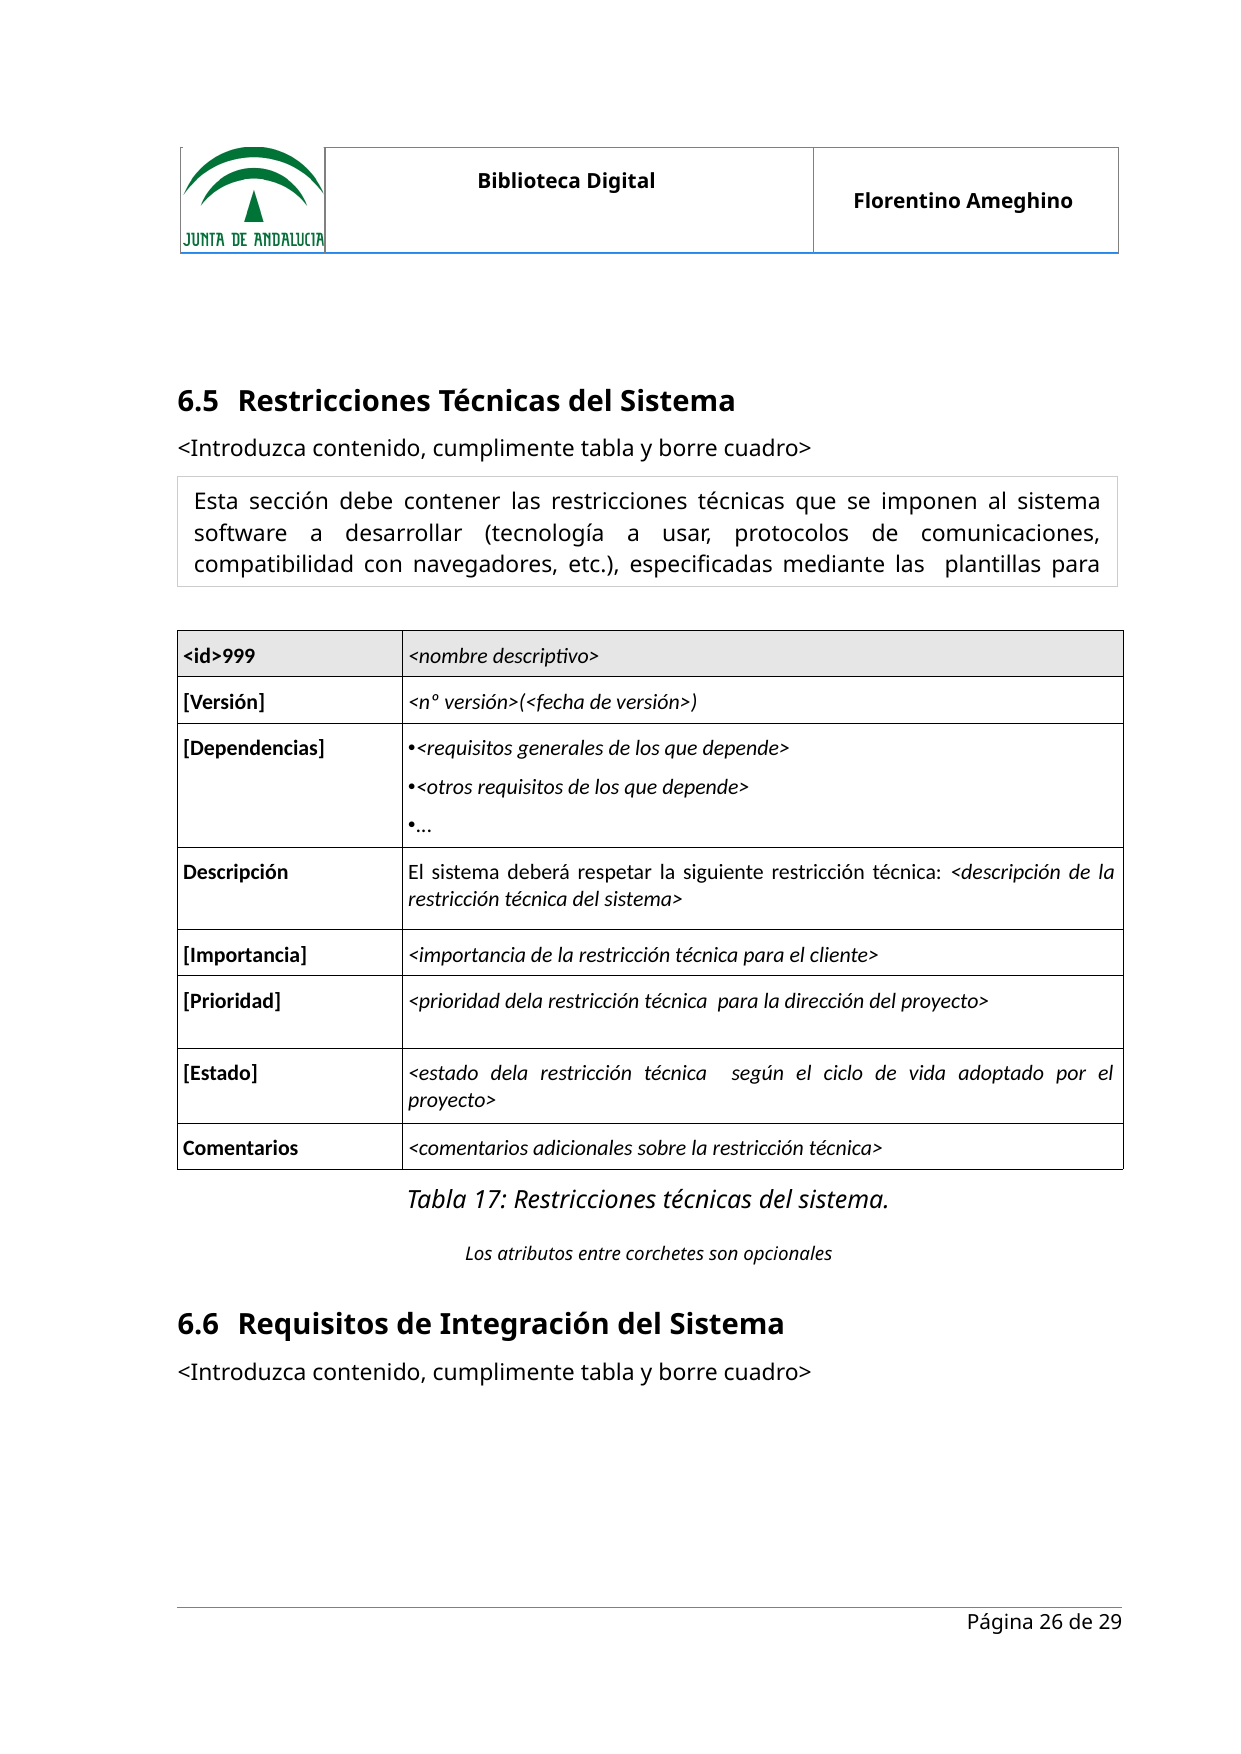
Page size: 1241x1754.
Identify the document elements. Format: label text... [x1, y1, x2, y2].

table_cell <importancia de la restricción técnica para el cliente> [403, 930, 1123, 975]
text Esta sección debe contener las restricciones técnicas que se imponen al sistema software a desarrollar (tecnología a usar, protocolos de comunicaciones, compatibilidad con navegadores, etc.), especificadas mediante las plantillas para restricciones técnicas que se muestran a continuación. [194, 485, 1101, 578]
table_cell <estado dela restricción técnica según el ciclo de vida adoptado por el proyecto> [403, 1049, 1123, 1123]
table_header <nombre descriptivo> [403, 631, 1123, 676]
table_cell [Dependencias] [178, 724, 402, 847]
table_cell Comentarios [178, 1124, 402, 1169]
text <Introduzca contenido, cumplimente tabla y borre cuadro> [177, 1356, 1122, 1387]
table_cell [Prioridad] [178, 976, 402, 1048]
subtitle Requisitos de Integración del Sistema [177, 1303, 1122, 1343]
table_cell <requisitos generales de los que depende> <otros requisitos de los que depende> ... [403, 724, 1123, 847]
table_cell [Versión] [178, 677, 402, 722]
table_cell <comentarios adicionales sobre la restricción técnica> [403, 1124, 1123, 1169]
table_header <id>999 [178, 631, 402, 676]
table_cell El sistema deberá respetar la siguiente restricción técnica: <descripción de la restricción técnica del sistema> [403, 848, 1123, 929]
table_cell <prioridad dela restricción técnica para la dirección del proyecto> [403, 976, 1123, 1048]
table_cell <nº versión>(<fecha de versión>) [403, 677, 1123, 722]
table_cell [Estado] [178, 1049, 402, 1123]
table_cell Descripción [178, 848, 402, 929]
subtitle Restricciones Técnicas del Sistema [177, 380, 1122, 420]
table_cell [Importancia] [178, 930, 402, 975]
picture [183, 147, 324, 246]
text Tabla 17: Restricciones técnicas del sistema. [177, 1181, 1122, 1215]
text <Introduzca contenido, cumplimente tabla y borre cuadro> [177, 432, 1122, 464]
text Los atributos entre corchetes son opcionales [177, 1240, 1122, 1266]
